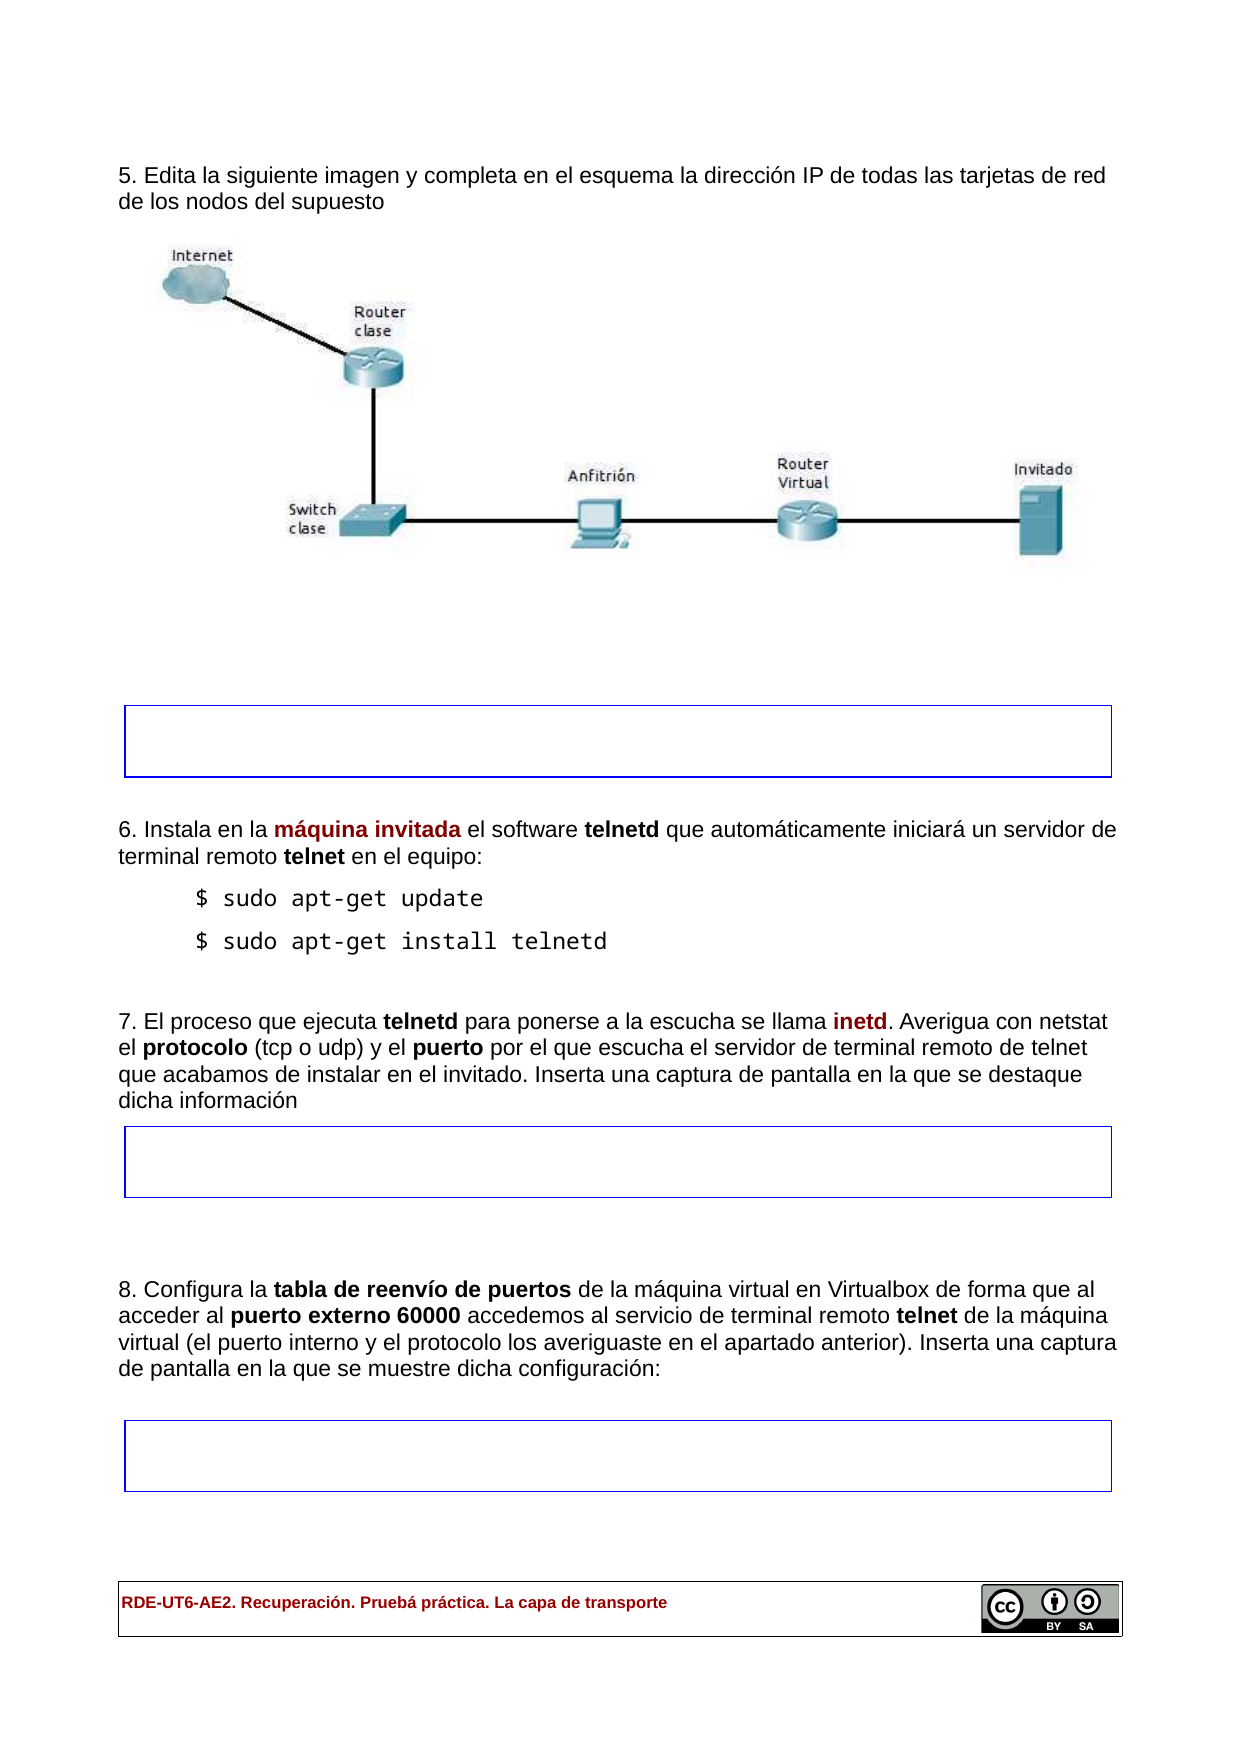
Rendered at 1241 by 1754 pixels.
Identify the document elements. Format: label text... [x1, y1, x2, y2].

text 5. Edita la siguiente imagen y completa en el esquema la dirección IP de todas las tarjetas de red de los nodos del supuesto [118, 162, 1122, 214]
table_header [126, 1421, 1111, 1491]
text 7. El proceso que ejecuta telnetd para ponerse a la escucha se llama inetd. Averigua con netstat el protocolo (tcp o udp) y el puerto por el que escucha el servidor de terminal remoto de telnet que acabamos de instalar en el invitado. Inserta una captura de pantalla en la que se destaque dicha información [118, 1008, 1122, 1113]
picture [981, 1584, 1119, 1633]
text 6. Instala en la máquina invitada el software telnetd que automáticamente iniciará un servidor de terminal remoto telnet en el equipo: [118, 816, 1122, 869]
text $ sudo apt-get install telnetd [195, 925, 1122, 957]
picture [136, 227, 1104, 636]
table_header [126, 706, 1111, 776]
text 8. Configura la tabla de reenvío de puertos de la máquina virtual en Virtualbox de forma que al acceder al puerto externo 60000 accedemos al servicio de terminal remoto telnet de la máquina virtual (el puerto interno y el protocolo los averiguaste en el apartado anterior). Inserta una captura de pantalla en la que se muestre dicha configuración: [118, 1276, 1122, 1381]
table_header [126, 1127, 1111, 1197]
text $ sudo apt-get update [195, 882, 1122, 913]
